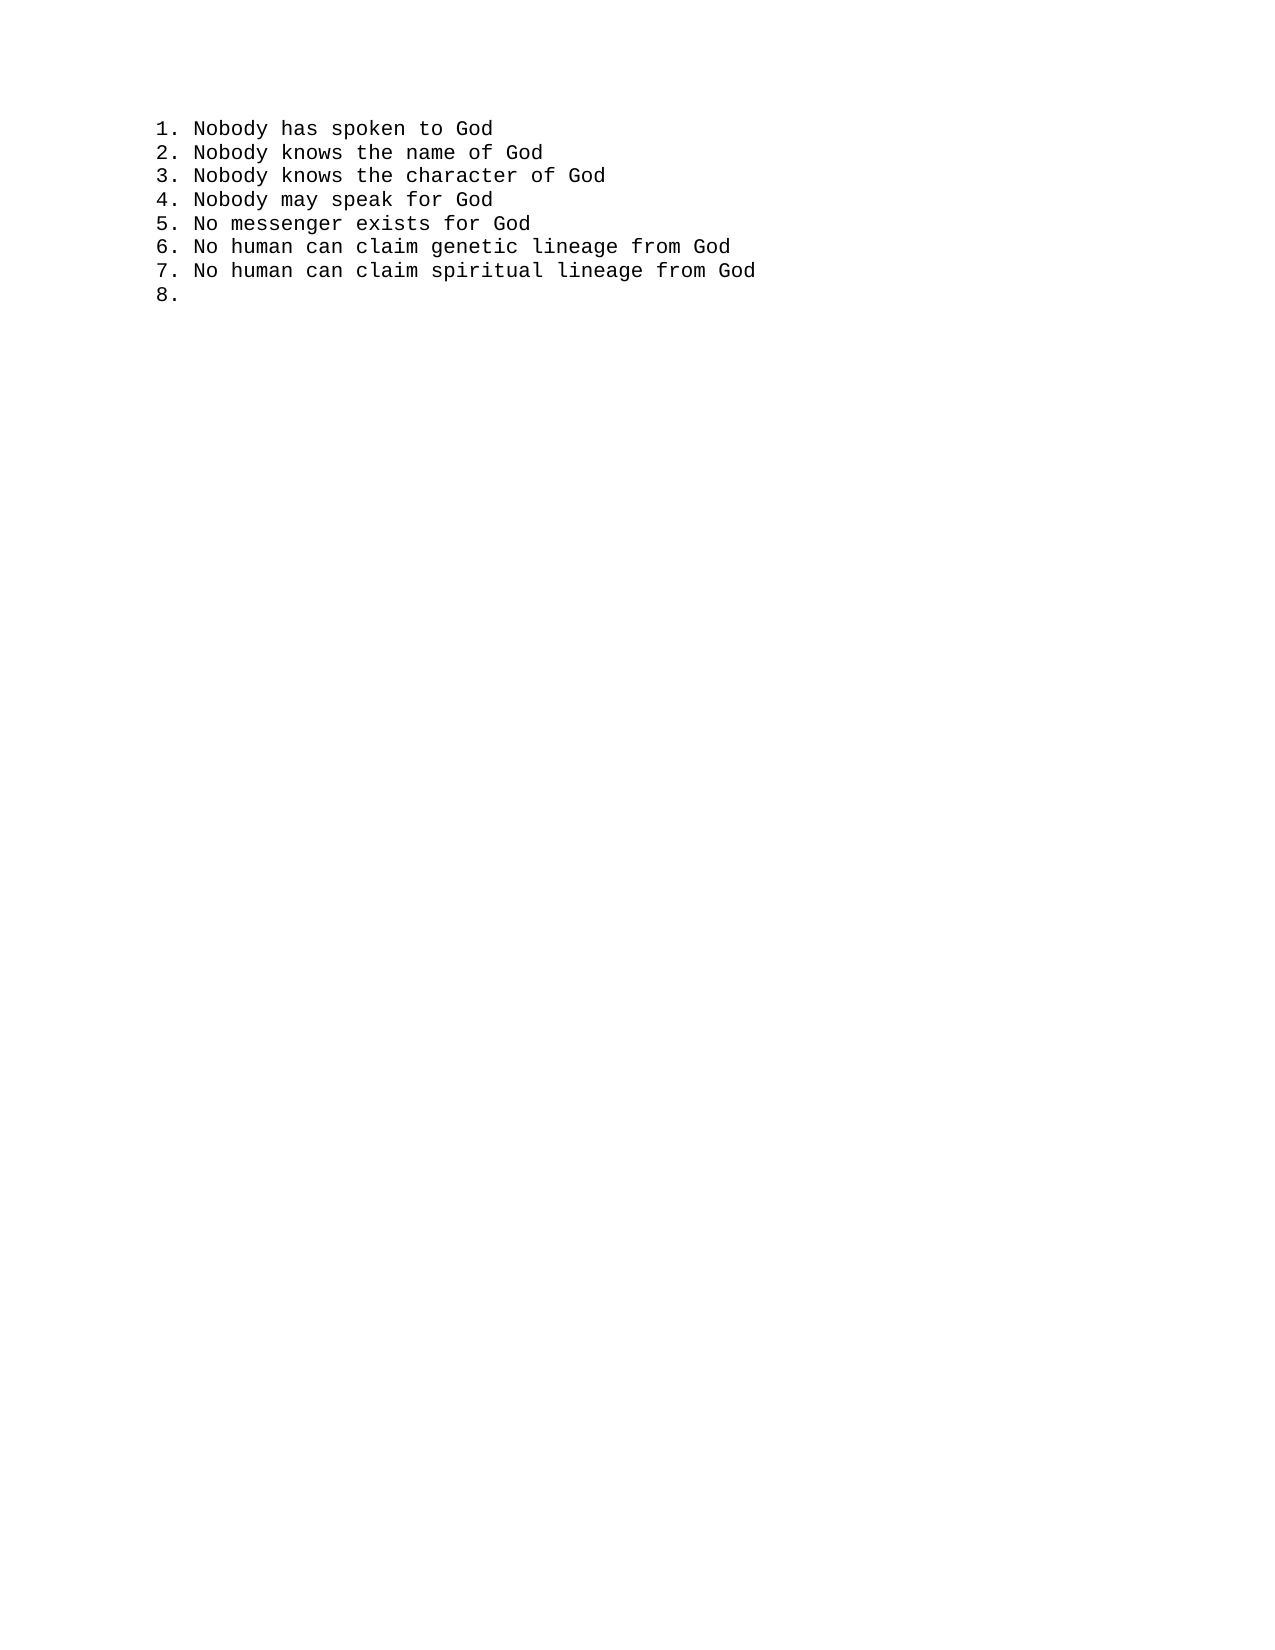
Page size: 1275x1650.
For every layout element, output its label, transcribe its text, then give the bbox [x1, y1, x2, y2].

list No human can claim spiritual lineage from God [156, 260, 1157, 284]
list Nobody knows the character of God [156, 165, 1157, 189]
list No human can claim genetic lineage from God [156, 236, 1157, 260]
list Nobody may speak for God [156, 189, 1157, 213]
list Nobody knows the name of God [156, 142, 1157, 165]
list No messenger exists for God [156, 213, 1157, 236]
list Nobody has spoken to God [156, 118, 1157, 142]
